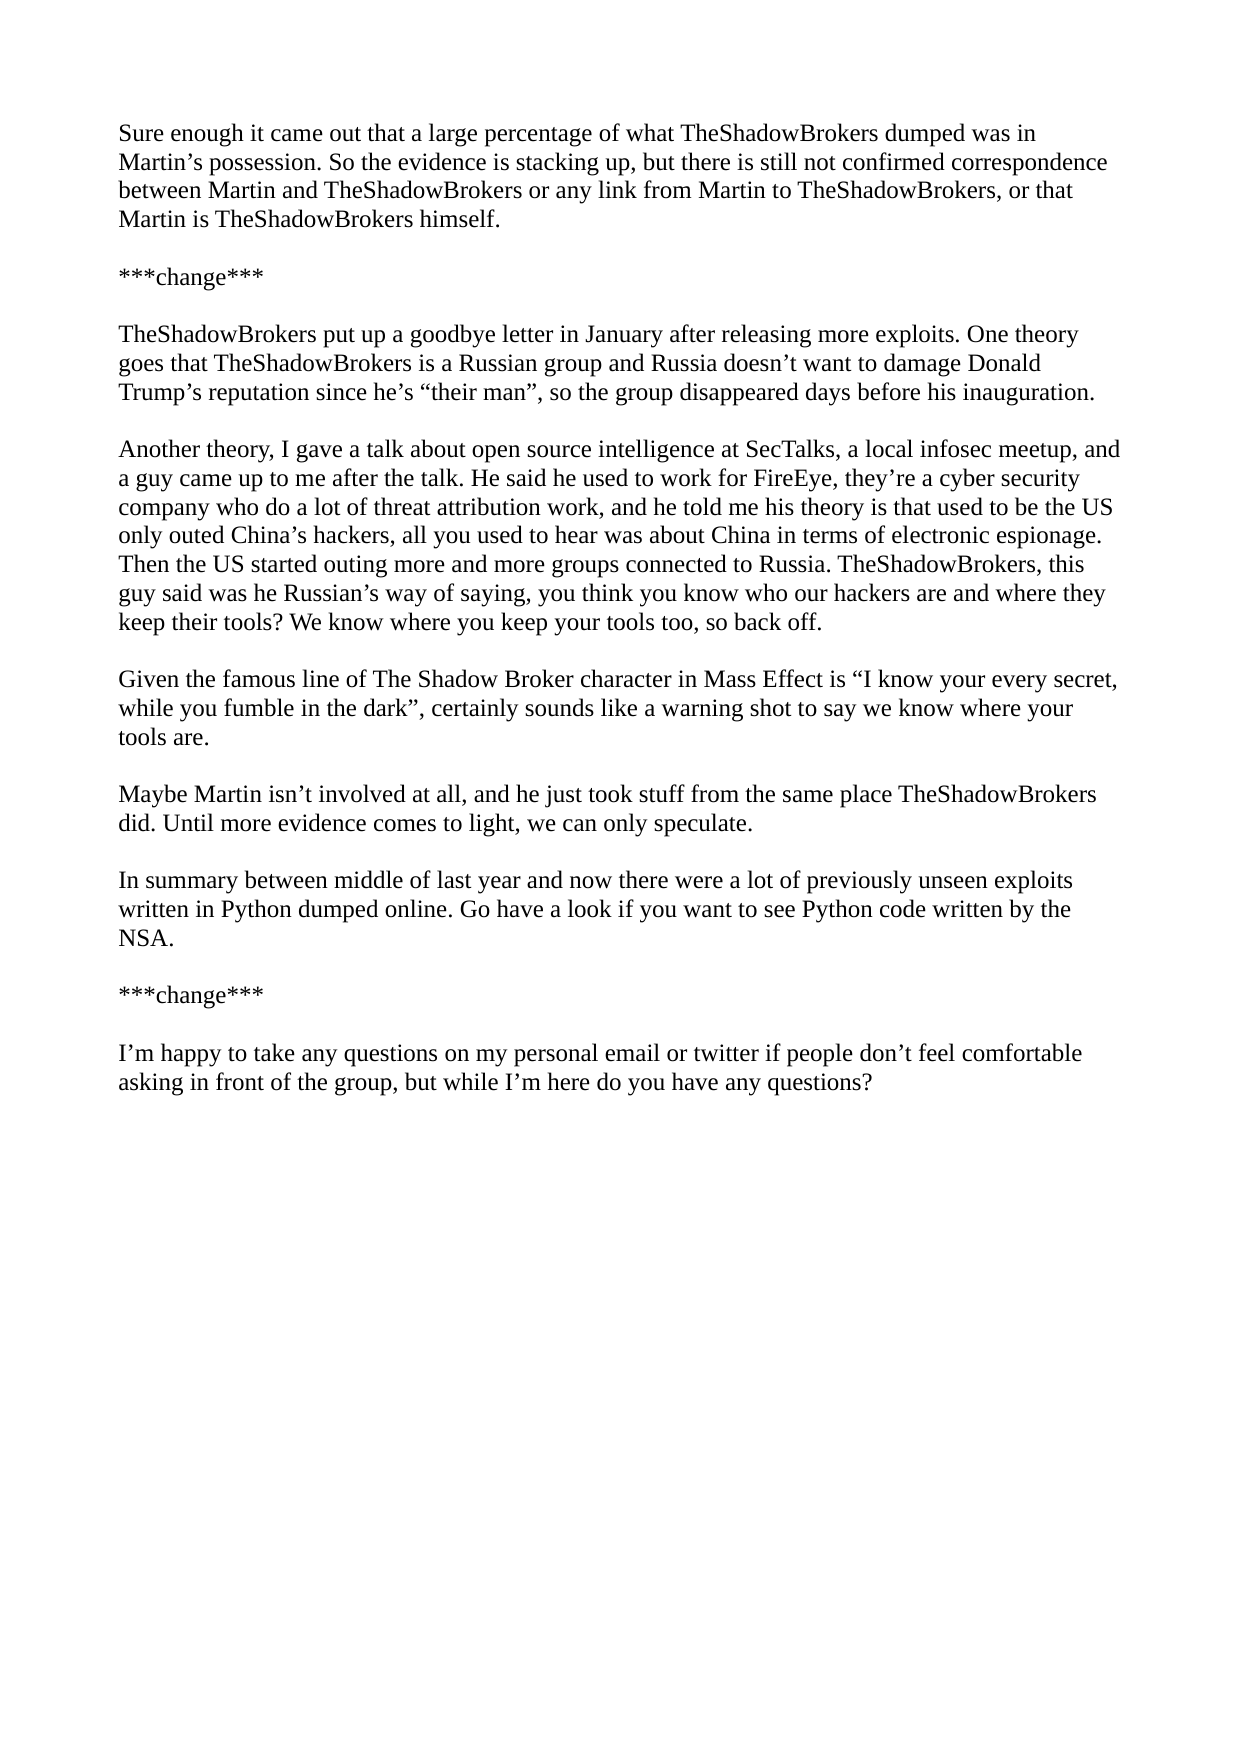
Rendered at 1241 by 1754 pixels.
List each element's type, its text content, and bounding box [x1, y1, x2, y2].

text Maybe Martin isn’t involved at all, and he just took stuff from the same place TheShadowBrokers did. Until more evidence comes to light, we can only speculate. [118, 779, 1122, 837]
text Given the famous line of The Shadow Broker character in Mass Effect is “I know your every secret, while you fumble in the dark”, certainly sounds like a warning shot to say we know where your tools are. [118, 664, 1122, 751]
text In summary between middle of last year and now there were a lot of previously unseen exploits written in Python dumped online. Go have a look if you want to see Python code written by the NSA. [118, 866, 1122, 952]
text Sure enough it came out that a large percentage of what TheShadowBrokers dumped was in Martin’s possession. So the evidence is stacking up, but there is still not confirmed correspondence between Martin and TheShadowBrokers or any link from Martin to TheShadowBrokers, or that Martin is TheShadowBrokers himself. [118, 118, 1122, 233]
text TheShadowBrokers put up a goodbye letter in January after releasing more exploits. One theory goes that TheShadowBrokers is a Russian group and Russia doesn’t want to damage Donald Trump’s reputation since he’s “their man”, so the group disappeared days before his inauguration. [118, 319, 1122, 406]
text ***change*** [118, 981, 1122, 1009]
text I’m happy to take any questions on my personal email or twitter if people don’t feel comfortable asking in front of the group, but while I’m here do you have any questions? [118, 1038, 1122, 1096]
text Another theory, I gave a talk about open source intelligence at SecTalks, a local infosec meetup, and a guy came up to me after the talk. He said he used to work for FireEye, they’re a cyber security company who do a lot of threat attribution work, and he told me his theory is that used to be the US only outed China’s hackers, all you used to hear was about China in terms of electronic espionage. Then the US started outing more and more groups connected to Russia. TheShadowBrokers, this guy said was he Russian’s way of saying, you think you know who our hackers are and where they keep their tools? We know where you keep your tools too, so back off. [118, 434, 1122, 636]
text ***change*** [118, 262, 1122, 291]
